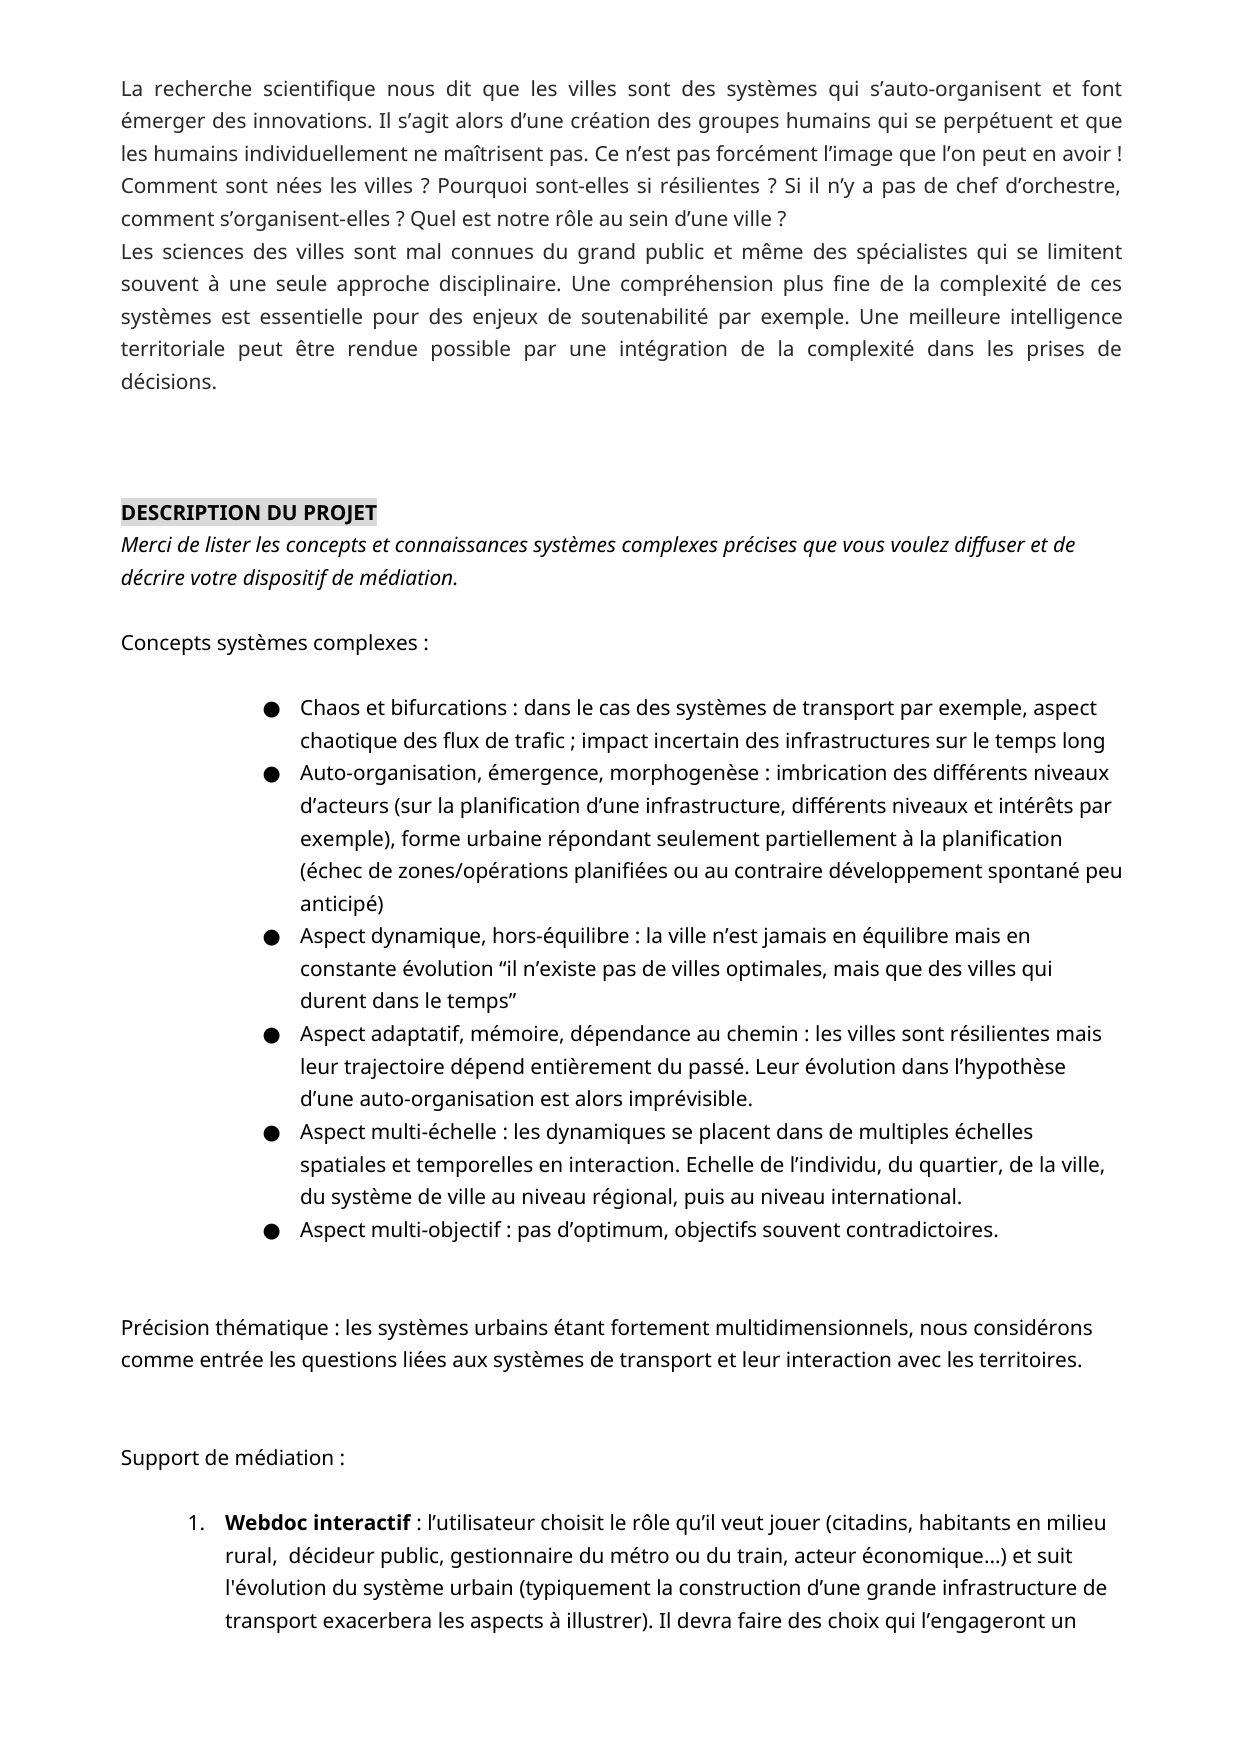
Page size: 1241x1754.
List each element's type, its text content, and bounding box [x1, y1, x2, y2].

list Auto-organisation, émergence, morphogenèse : imbrication des différents niveaux d’acteurs (sur la planification d’une infrastructure, différents niveaux et intérêts par exemple), forme urbaine répondant seulement partiellement à la planification (échec de zones/opérations planifiées ou au contraire développement spontané peu anticipé) [262, 758, 1124, 917]
text Précision thématique : les systèmes urbains étant fortement multidimensionnels, nous considérons comme entrée les questions liées aux systèmes de transport et leur interaction avec les territoires. [121, 1313, 1124, 1374]
text Support de médiation : [121, 1443, 1124, 1472]
list Webdoc interactif : l’utilisateur choisit le rôle qu’il veut jouer (citadins, habitants en milieu rural, décideur public, gestionnaire du métro ou du train, acteur économique...) et suit l'évolution du système urbain (typiquement la construction d’une grande infrastructure de transport exacerbera les aspects à illustrer). Il devra faire des choix qui l’engageront un [187, 1508, 1124, 1634]
text Merci de lister les concepts et connaissances systèmes complexes précises que vous voulez diffuser et de décrire votre dispositif de médiation. [121, 530, 1124, 591]
text DESCRIPTION DU PROJET [121, 498, 1124, 526]
text Les sciences des villes sont mal connues du grand public et même des spécialistes qui se limitent souvent à une seule approche disciplinaire. Une compréhension plus fine de la complexité de ces systèmes est essentielle pour des enjeux de soutenabilité par exemple. Une meilleure intelligence territoriale peut être rendue possible par une intégration de la complexité dans les prises de décisions. [121, 237, 1124, 396]
list Aspect adaptatif, mémoire, dépendance au chemin : les villes sont résilientes mais leur trajectoire dépend entièrement du passé. Leur évolution dans l’hypothèse d’une auto-organisation est alors imprévisible. [262, 1019, 1124, 1113]
list Aspect dynamique, hors-équilibre : la ville n’est jamais en équilibre mais en constante évolution “il n’existe pas de villes optimales, mais que des villes qui durent dans le temps” [262, 921, 1124, 1015]
list Chaos et bifurcations : dans le cas des systèmes de transport par exemple, aspect chaotique des flux de trafic ; impact incertain des infrastructures sur le temps long [262, 693, 1124, 754]
list Aspect multi-échelle : les dynamiques se placent dans de multiples échelles spatiales et temporelles en interaction. Echelle de l’individu, du quartier, de la ville, du système de ville au niveau régional, puis au niveau international. [262, 1117, 1124, 1211]
list Aspect multi-objectif : pas d’optimum, objectifs souvent contradictoires. [262, 1215, 1124, 1243]
text La recherche scientifique nous dit que les villes sont des systèmes qui s’auto-organisent et font émerger des innovations. Il s’agit alors d’une création des groupes humains qui se perpétuent et que les humains individuellement ne maîtrisent pas. Ce n’est pas forcément l’image que l’on peut en avoir ! Comment sont nées les villes ? Pourquoi sont-elles si résilientes ? Si il n’y a pas de chef d’orchestre, comment s’organisent-elles ? Quel est notre rôle au sein d’une ville ? [121, 74, 1124, 233]
text Concepts systèmes complexes : [121, 628, 1124, 656]
